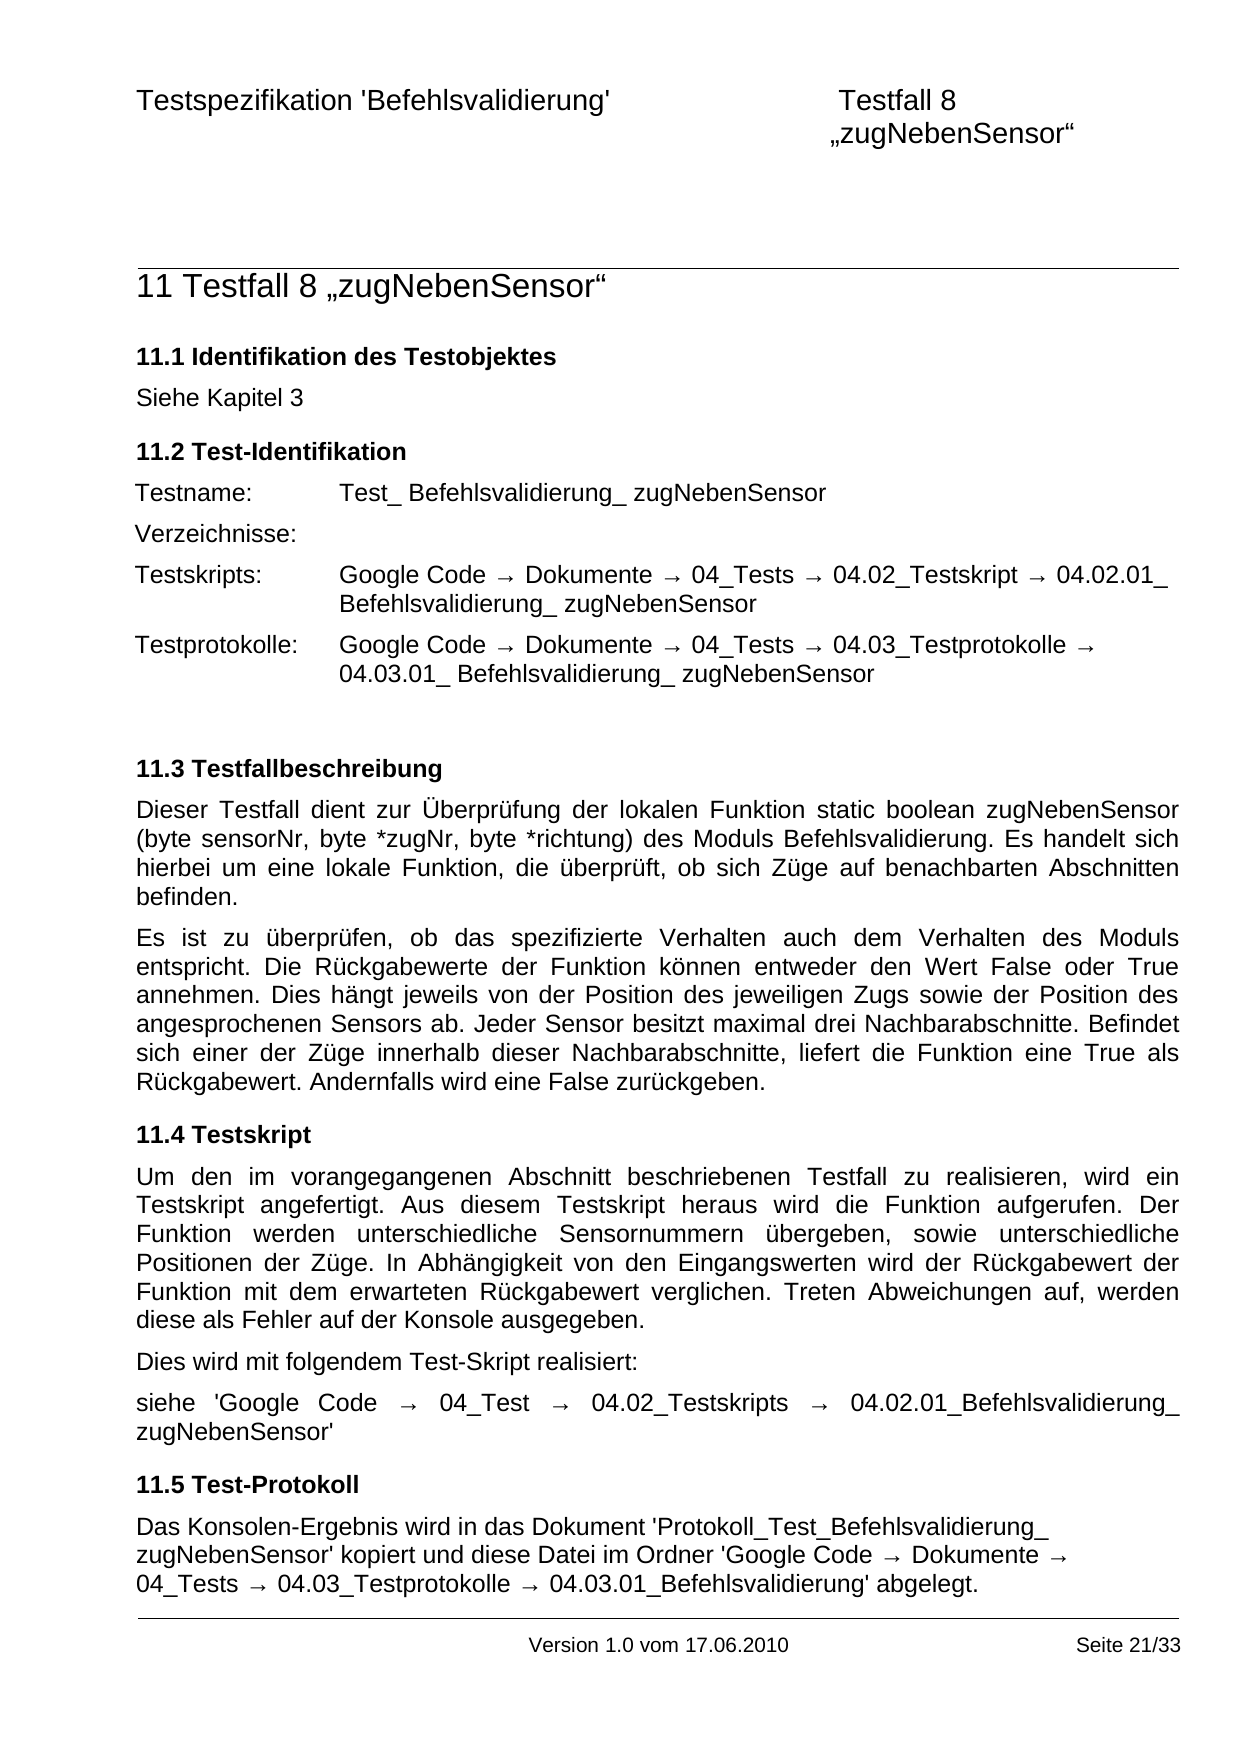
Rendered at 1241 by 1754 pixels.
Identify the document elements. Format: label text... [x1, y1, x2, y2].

text Siehe Kapitel 3 [136, 383, 1181, 412]
subtitle Testfall 8 „zugNebenSensor“ [384, 289, 1181, 304]
text Dieser Testfall dient zur Überprüfung der lokalen Funktion static boolean zugNebenSensor (byte sensorNr, byte *zugNr, byte *richtung) des Moduls Befehlsvalidierung. Es handelt sich hierbei um eine lokale Funktion, die überprüft, ob sich Züge auf benachbarten Abschnitten befinden. [136, 796, 1181, 911]
text Das Konsolen-Ergebnis wird in das Dokument 'Protokoll_Test_Befehlsvalidierung_ zugNebenSensor' kopiert und diese Datei im Ordner 'Google Code → Dokumente → 04_Tests → 04.03_Testprotokolle → 04.03.01_Befehlsvalidierung' abgelegt. [136, 1512, 1181, 1598]
text Verzeichnisse: [134, 519, 1181, 548]
subtitle Test-Identifikation [136, 437, 1181, 466]
text Es ist zu überprüfen, ob das spezifizierte Verhalten auch dem Verhalten des Moduls entspricht. Die Rückgabewerte der Funktion können entweder den Wert False oder True annehmen. Dies hängt jeweils von der Position des jeweiligen Zugs sowie der Position des angesprochenen Sensors ab. Jeder Sensor besitzt maximal drei Nachbarabschnitte. Befindet sich einer der Züge innerhalb dieser Nachbarabschnitte, liefert die Funktion eine True als Rückgabewert. Andernfalls wird eine False zurückgeben. [136, 923, 1181, 1096]
subtitle Testfallbeschreibung [136, 754, 1181, 783]
subtitle Test-Protokoll [136, 1471, 1181, 1499]
text Testprotokolle: Google Code → Dokumente → 04_Tests → 04.03_Testprotokolle → 04.03.01_ Befehlsvalidierung_ zugNebenSensor [134, 631, 1181, 688]
text Testskripts: Google Code → Dokumente → 04_Tests → 04.02_Testskript → 04.02.01_ Befehlsvalidierung_ zugNebenSensor [134, 561, 1181, 618]
subtitle Testfall 8 „zugNebenSensor“ [136, 289, 385, 304]
text siehe 'Google Code → 04_Test → 04.02_Testskripts → 04.02.01_Befehlsvalidierung_ zugNebenSensor' [136, 1388, 1181, 1446]
text Testname: Test_ Befehlsvalidierung_ zugNebenSensor [134, 478, 1181, 507]
text Dies wird mit folgendem Test-Skript realisiert: [136, 1347, 1181, 1376]
text Um den im vorangegangenen Abschnitt beschriebenen Testfall zu realisieren, wird ein Testskript angefertigt. Aus diesem Testskript heraus wird die Funktion aufgerufen. Der Funktion werden unterschiedliche Sensornummern übergeben, sowie unterschiedliche Positionen der Züge. In Abhängigkeit von den Eingangswerten wird der Rückgabewert der Funktion mit dem erwarteten Rückgabewert verglichen. Treten Abweichungen auf, werden diese als Fehler auf der Konsole ausgegeben. [136, 1162, 1181, 1334]
subtitle Identifikation des Testobjektes [136, 342, 1181, 371]
subtitle Testskript [136, 1121, 1181, 1149]
